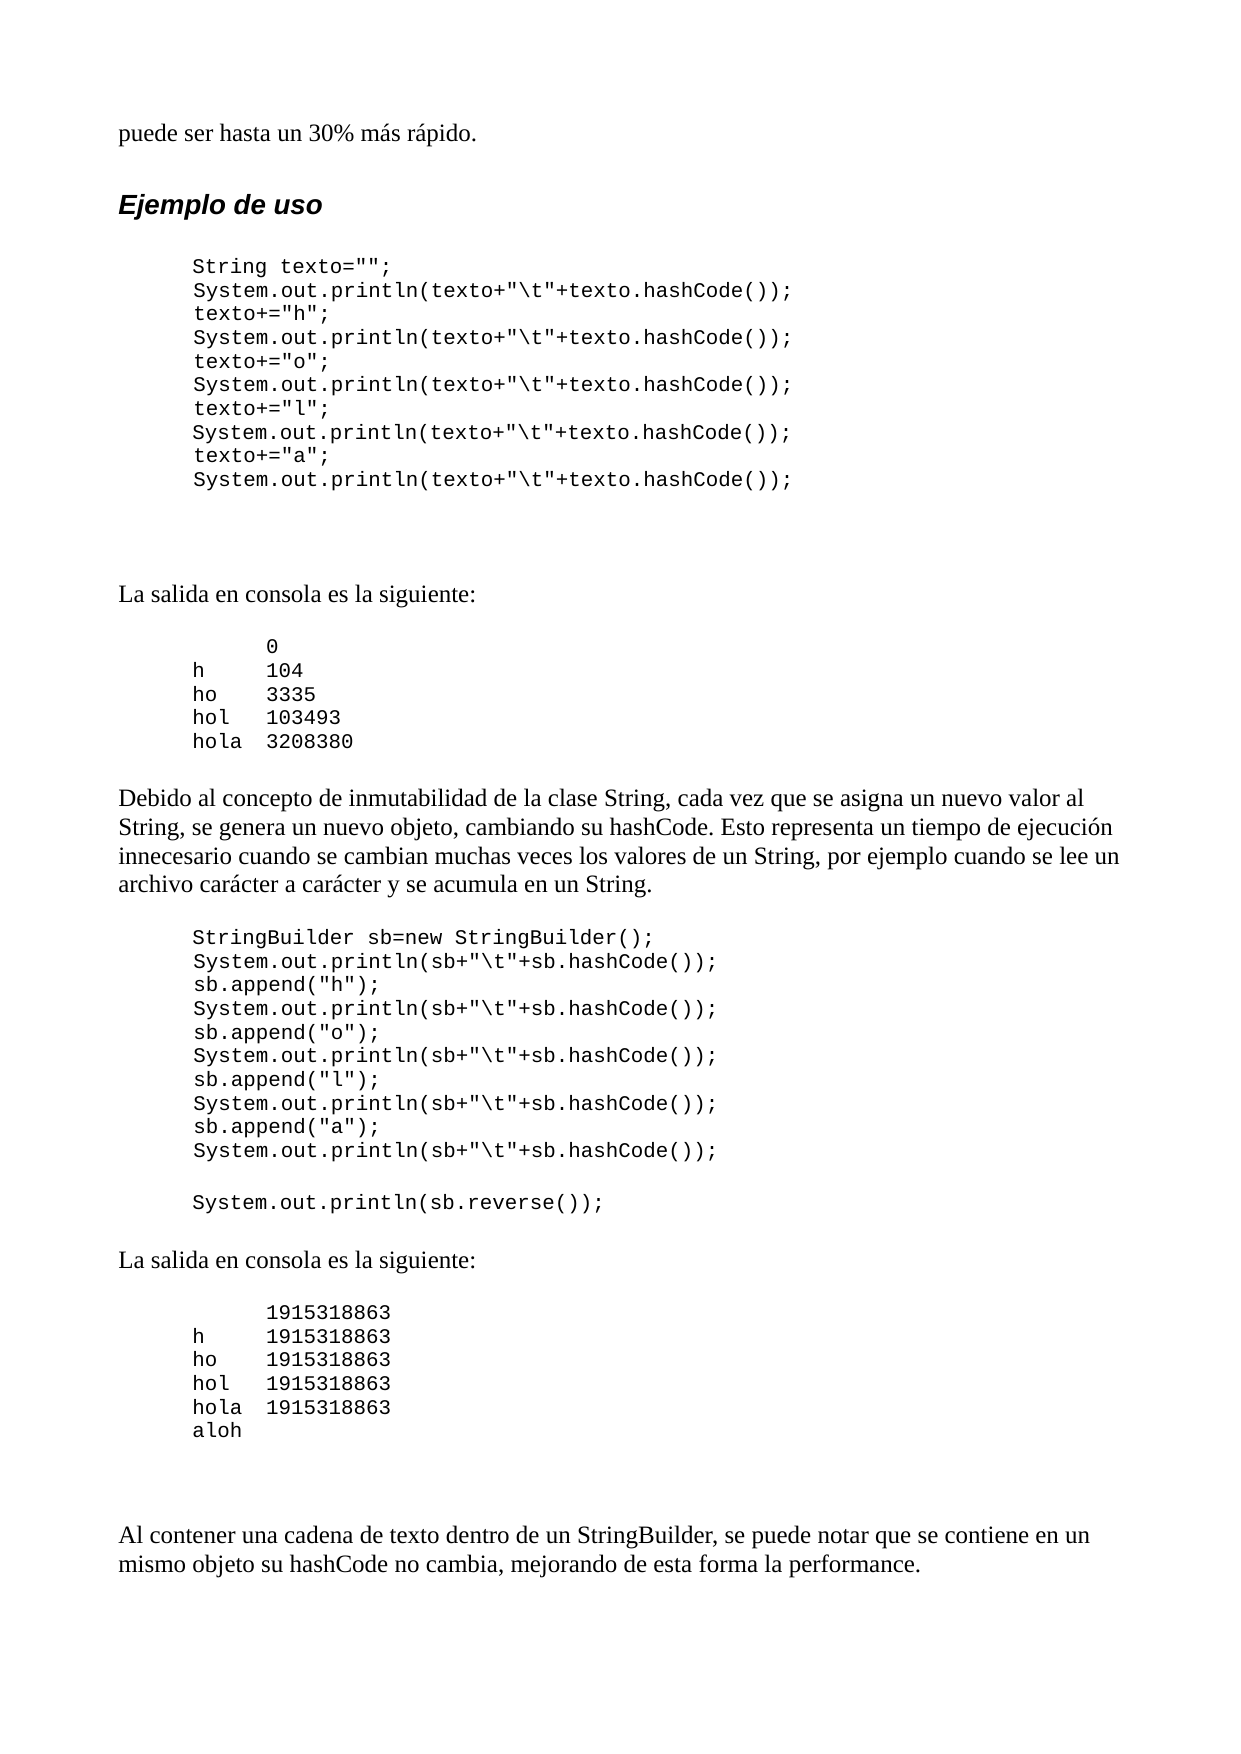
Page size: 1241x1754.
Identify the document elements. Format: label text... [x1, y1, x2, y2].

text System.out.println(sb+"\t"+sb.hashCode()); [118, 1045, 1122, 1069]
text hola 3208380 [118, 731, 1122, 754]
text Debido al concepto de inmutabilidad de la clase String, cada vez que se asigna un nuevo valor al String, se genera un nuevo objeto, cambiando su hashCode. Esto representa un tiempo de ejecución innecesario cuando se cambian muchas veces los valores de un String, por ejemplo cuando se lee un archivo carácter a carácter y se acumula en un String. [118, 783, 1122, 898]
subtitle Ejemplo de uso [118, 188, 1122, 220]
text sb.append("a"); [118, 1116, 1122, 1140]
text La salida en consola es la siguiente: [118, 579, 1122, 608]
text ho 1915318863 [118, 1349, 1122, 1373]
text System.out.println(sb+"\t"+sb.hashCode()); [118, 1093, 1122, 1116]
text aloh [118, 1420, 1122, 1444]
text La salida en consola es la siguiente: [118, 1245, 1122, 1273]
text texto+="h"; [118, 303, 1122, 327]
text ho 3335 [118, 684, 1122, 707]
text texto+="a"; [118, 445, 1122, 469]
text Al contener una cadena de texto dentro de un StringBuilder, se puede notar que se contiene en un mismo objeto su hashCode no cambia, mejorando de esta forma la performance. [118, 1520, 1122, 1578]
text 0 [118, 636, 1122, 660]
text texto+="o"; [118, 351, 1122, 374]
text hola 1915318863 [118, 1397, 1122, 1420]
text sb.append("o"); [118, 1022, 1122, 1045]
text System.out.println(texto+"\t"+texto.hashCode()); [118, 422, 1122, 445]
text sb.append("l"); [118, 1069, 1122, 1093]
text 1915318863 [118, 1302, 1122, 1326]
text System.out.println(texto+"\t"+texto.hashCode()); [118, 327, 1122, 351]
text puede ser hasta un 30% más rápido. [118, 118, 1122, 147]
text h 1915318863 [118, 1326, 1122, 1349]
text System.out.println(texto+"\t"+texto.hashCode()); [118, 469, 1122, 493]
text StringBuilder sb=new StringBuilder(); [118, 927, 1122, 951]
text System.out.println(sb.reverse()); [118, 1192, 1122, 1216]
text hol 103493 [118, 707, 1122, 731]
text texto+="l"; [118, 398, 1122, 422]
text hol 1915318863 [118, 1373, 1122, 1397]
text System.out.println(texto+"\t"+texto.hashCode()); [118, 374, 1122, 398]
text String texto=""; [118, 256, 1122, 280]
text System.out.println(texto+"\t"+texto.hashCode()); [118, 280, 1122, 303]
text System.out.println(sb+"\t"+sb.hashCode()); [118, 951, 1122, 974]
text h 104 [118, 660, 1122, 684]
text sb.append("h"); [118, 974, 1122, 998]
text System.out.println(sb+"\t"+sb.hashCode()); [118, 1140, 1122, 1163]
text System.out.println(sb+"\t"+sb.hashCode()); [118, 998, 1122, 1022]
